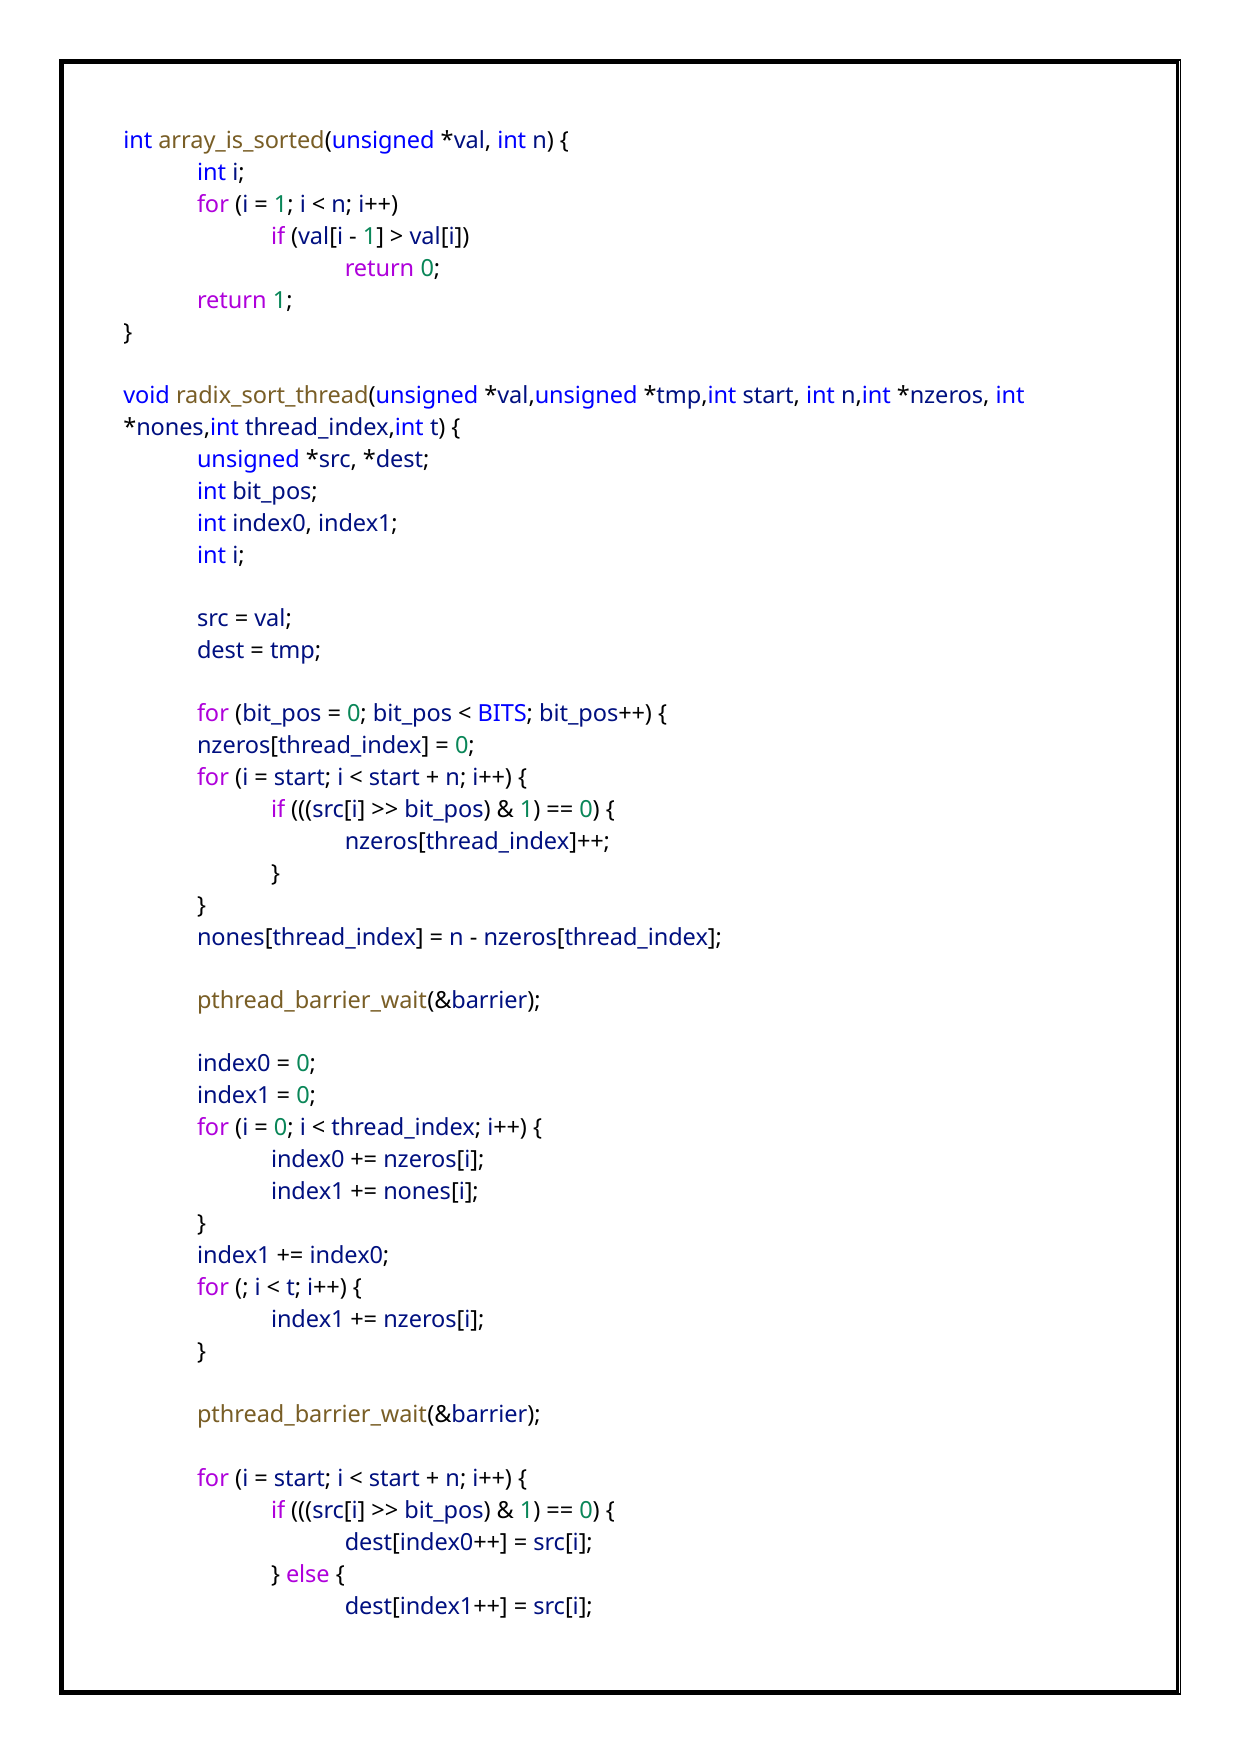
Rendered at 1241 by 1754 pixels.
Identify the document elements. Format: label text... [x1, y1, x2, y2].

text } else { [271, 1557, 1117, 1589]
text } [271, 856, 1117, 888]
text index0 += nzeros[i]; [271, 1143, 1117, 1175]
text if (((src[i] >> bit_pos) & 1) == 0) { [271, 792, 1117, 824]
text int bit_pos; [197, 474, 1117, 506]
text for (bit_pos = 0; bit_pos < BITS; bit_pos++) { [197, 696, 1117, 728]
text dest = tmp; [197, 633, 1117, 665]
text nones[thread_index] = n - nzeros[thread_index]; [197, 920, 1117, 952]
text index1 = 0; [197, 1079, 1117, 1111]
text nzeros[thread_index] = 0; [197, 728, 1117, 760]
text for (i = 1; i < n; i++) [197, 187, 1117, 219]
text index1 += index0; [197, 1239, 1117, 1271]
text int array_is_sorted(unsigned *val, int n) { [123, 123, 1117, 155]
text for (; i < t; i++) { [197, 1271, 1117, 1303]
text int i; [197, 538, 1117, 570]
text index0 = 0; [197, 1047, 1117, 1079]
text if (val[i - 1] > val[i]) [271, 219, 1117, 251]
text void radix_sort_thread(unsigned *val,unsigned *tmp,int start, int n,int *nzeros, int *nones,int thread_index,int t) { [123, 378, 1117, 442]
text int i; [197, 155, 1117, 187]
text index1 += nones[i]; [271, 1175, 1117, 1207]
text } [197, 1334, 1117, 1367]
text if (((src[i] >> bit_pos) & 1) == 0) { [271, 1493, 1117, 1525]
text pthread_barrier_wait(&barrier); [197, 983, 1117, 1016]
text } [123, 315, 1117, 347]
text for (i = start; i < start + n; i++) { [197, 1461, 1117, 1493]
text pthread_barrier_wait(&barrier); [197, 1398, 1117, 1430]
text nzeros[thread_index]++; [344, 824, 1117, 856]
text return 0; [344, 251, 1117, 283]
text return 1; [197, 283, 1117, 315]
text dest[index1++] = src[i]; [344, 1589, 1117, 1621]
text } [197, 888, 1117, 920]
text for (i = start; i < start + n; i++) { [197, 760, 1117, 792]
text src = val; [197, 601, 1117, 633]
text int index0, index1; [197, 506, 1117, 538]
text index1 += nzeros[i]; [271, 1303, 1117, 1334]
text } [197, 1207, 1117, 1239]
text dest[index0++] = src[i]; [344, 1525, 1117, 1557]
text for (i = 0; i < thread_index; i++) { [197, 1111, 1117, 1143]
text unsigned *src, *dest; [197, 442, 1117, 474]
